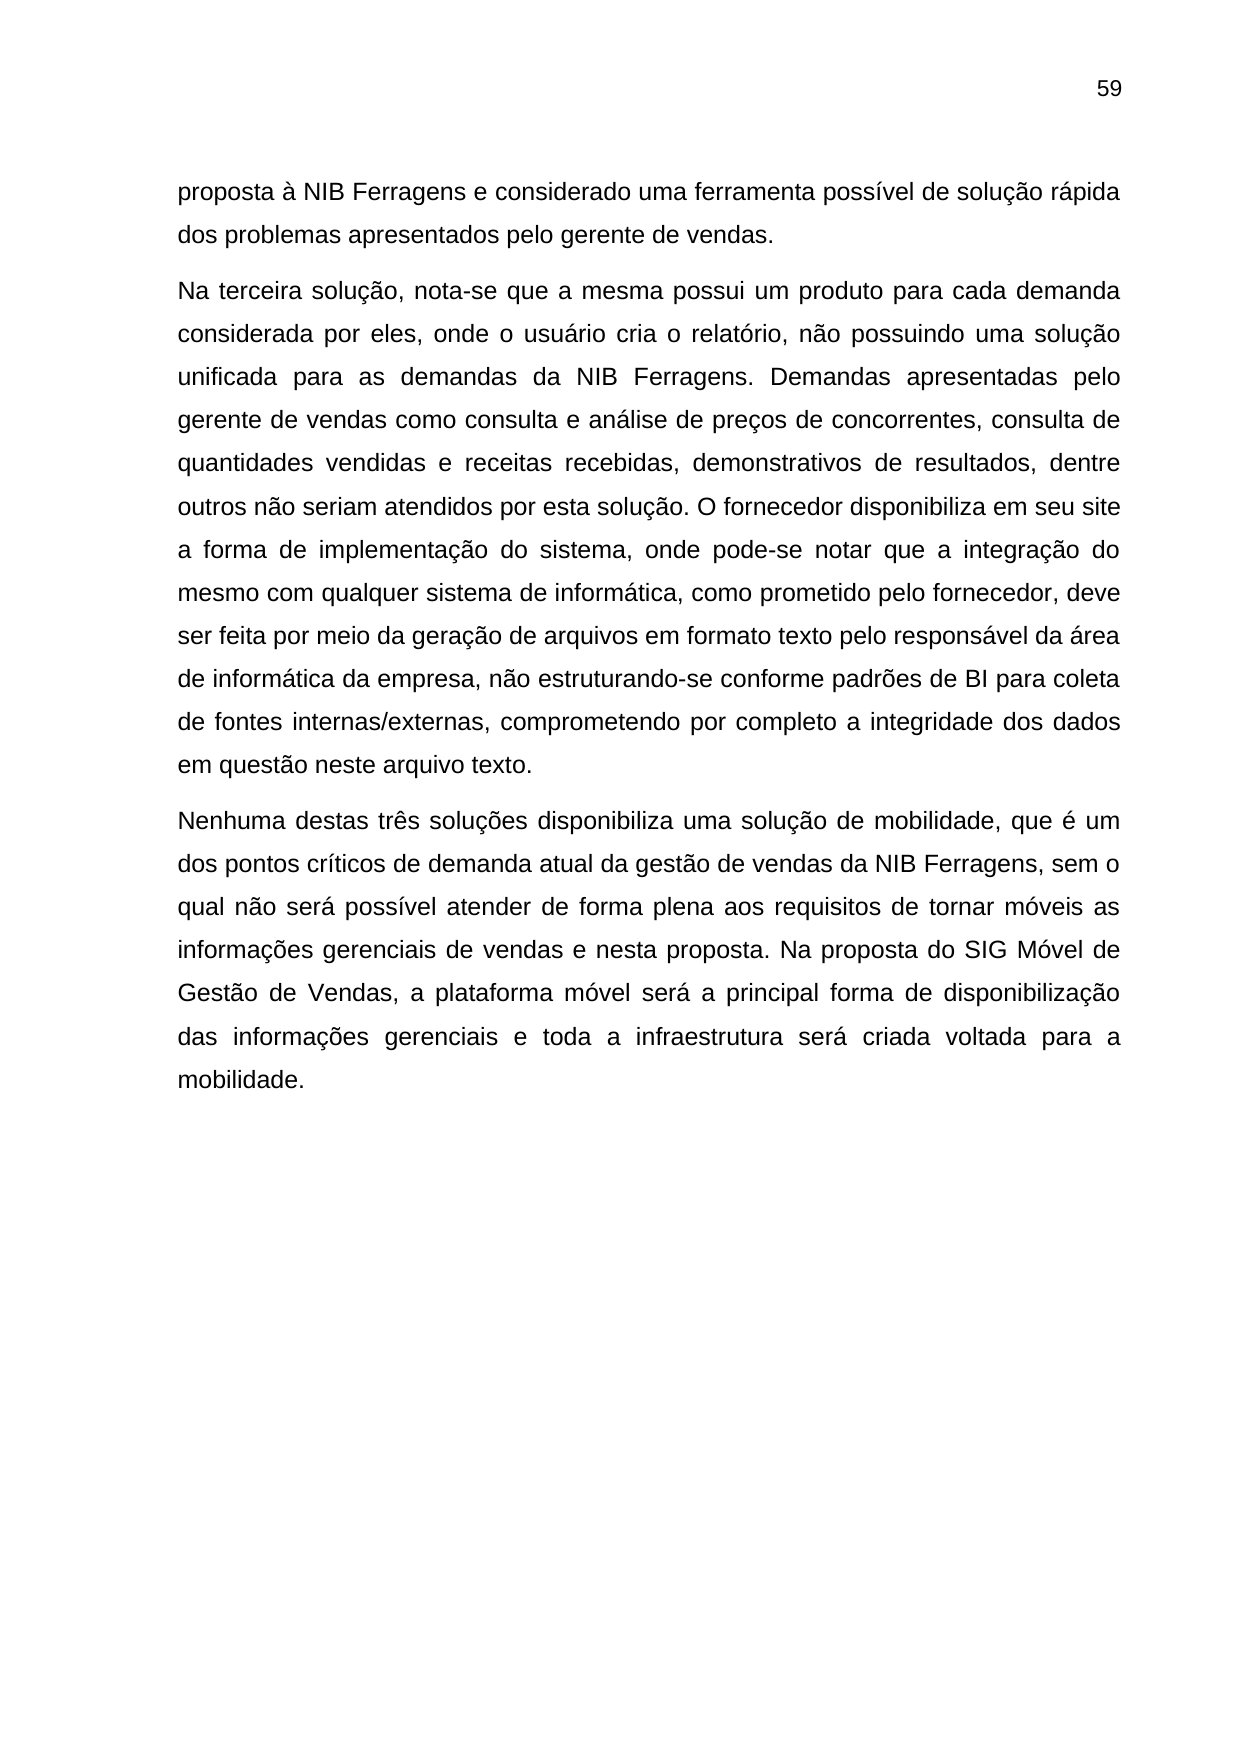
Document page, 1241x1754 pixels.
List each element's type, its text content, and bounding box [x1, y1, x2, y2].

text proposta à NIB Ferragens e considerado uma ferramenta possível de solução rápida dos problemas apresentados pelo gerente de vendas. [177, 177, 1122, 249]
text Nenhuma destas três soluções disponibiliza uma solução de mobilidade, que é um dos pontos críticos de demanda atual da gestão de vendas da NIB Ferragens, sem o qual não será possível atender de forma plena aos requisitos de tornar móveis as informações gerenciais de vendas e nesta proposta. Na proposta do SIG Móvel de Gestão de Vendas, a plataforma móvel será a principal forma de disponibilização das informações gerenciais e toda a infraestrutura será criada voltada para a mobilidade. [177, 806, 1122, 1093]
text Na terceira solução, nota-se que a mesma possui um produto para cada demanda considerada por eles, onde o usuário cria o relatório, não possuindo uma solução unificada para as demandas da NIB Ferragens. Demandas apresentadas pelo gerente de vendas como consulta e análise de preços de concorrentes, consulta de quantidades vendidas e receitas recebidas, demonstrativos de resultados, dentre outros não seriam atendidos por esta solução. O fornecedor disponibiliza em seu site a forma de implementação do sistema, onde pode-se notar que a integração do mesmo com qualquer sistema de informática, como prometido pelo fornecedor, deve ser feita por meio da geração de arquivos em formato texto pelo responsável da área de informática da empresa, não estruturando-se conforme padrões de BI para coleta de fontes internas/externas, comprometendo por completo a integridade dos dados em questão neste arquivo texto. [177, 276, 1122, 779]
